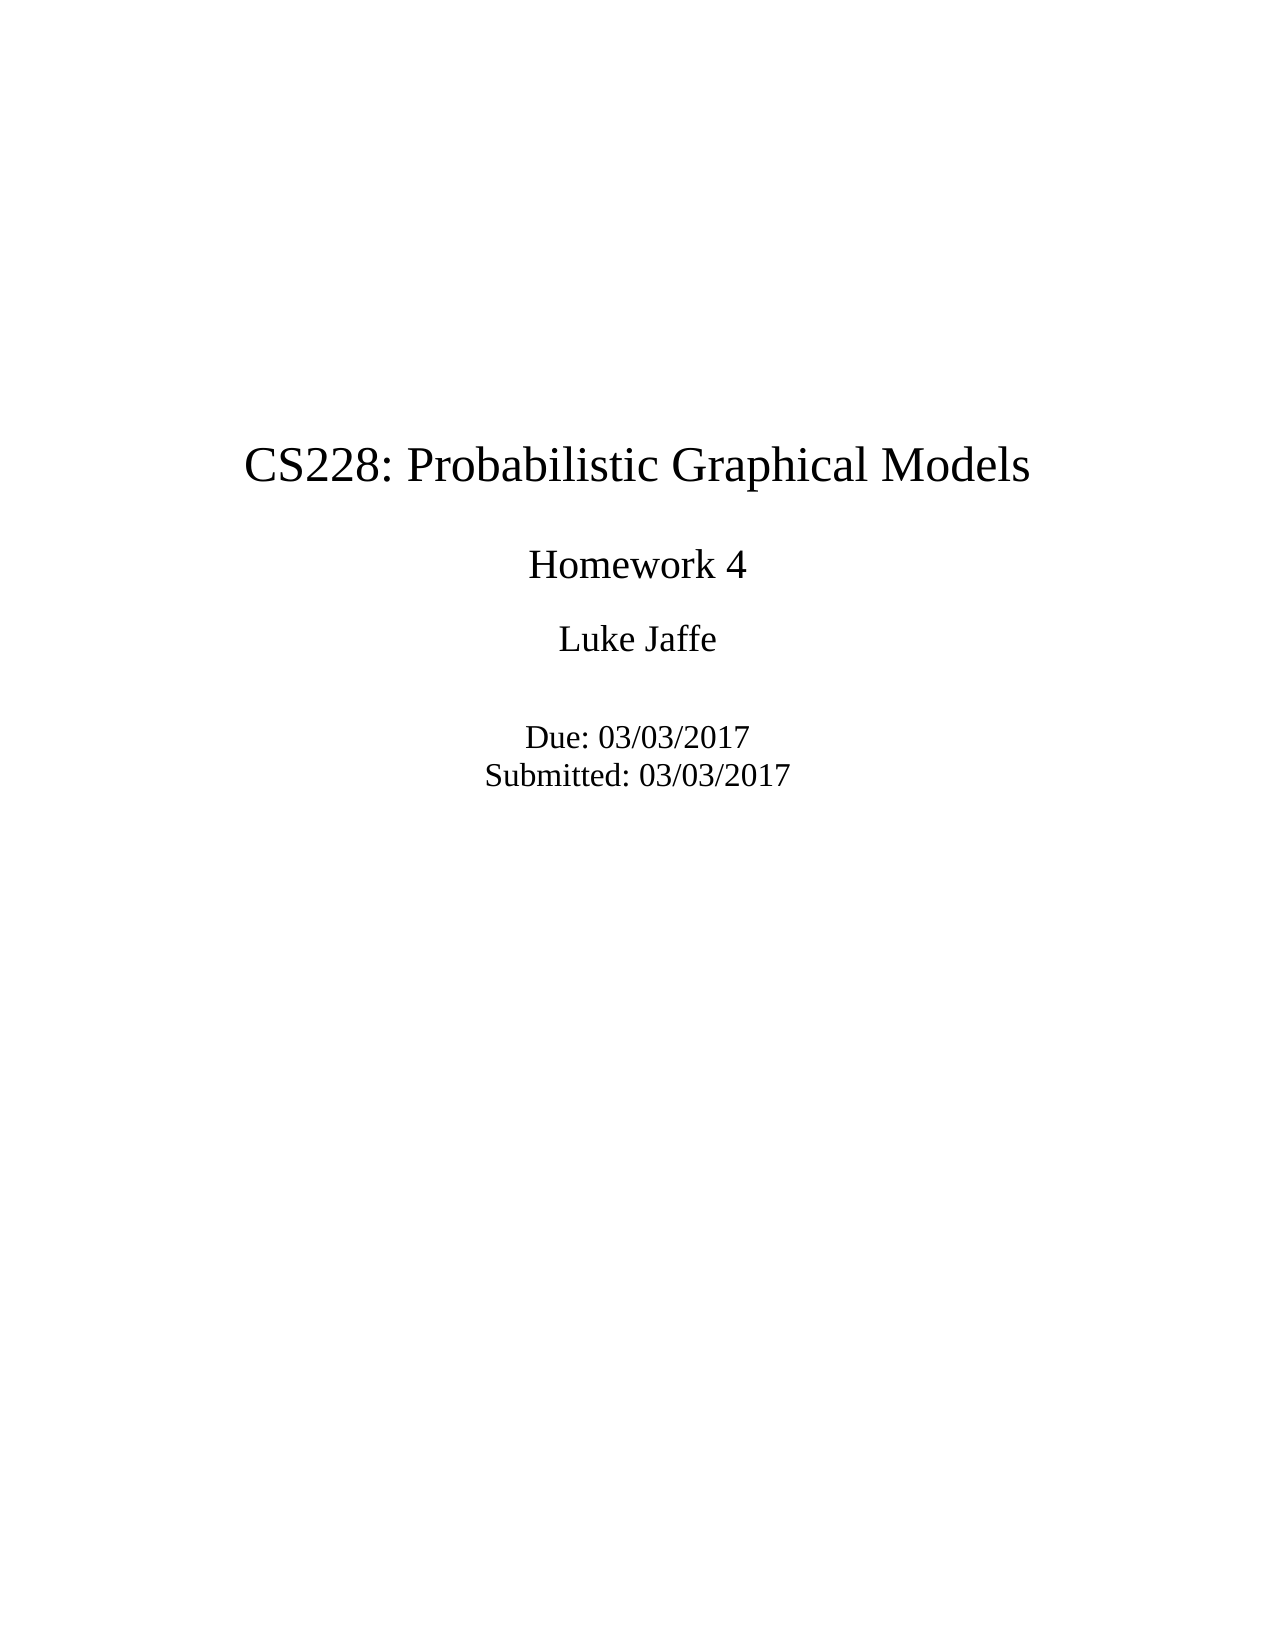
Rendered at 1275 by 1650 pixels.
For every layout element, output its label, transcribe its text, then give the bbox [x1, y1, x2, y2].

text Submitted: 03/03/2017 [118, 755, 1157, 794]
text Luke Jaffe [118, 616, 1157, 659]
text Due: 03/03/2017 [118, 717, 1157, 755]
text Homework 4 [118, 540, 1157, 588]
text CS228: Probabilistic Graphical Models [118, 434, 1157, 492]
